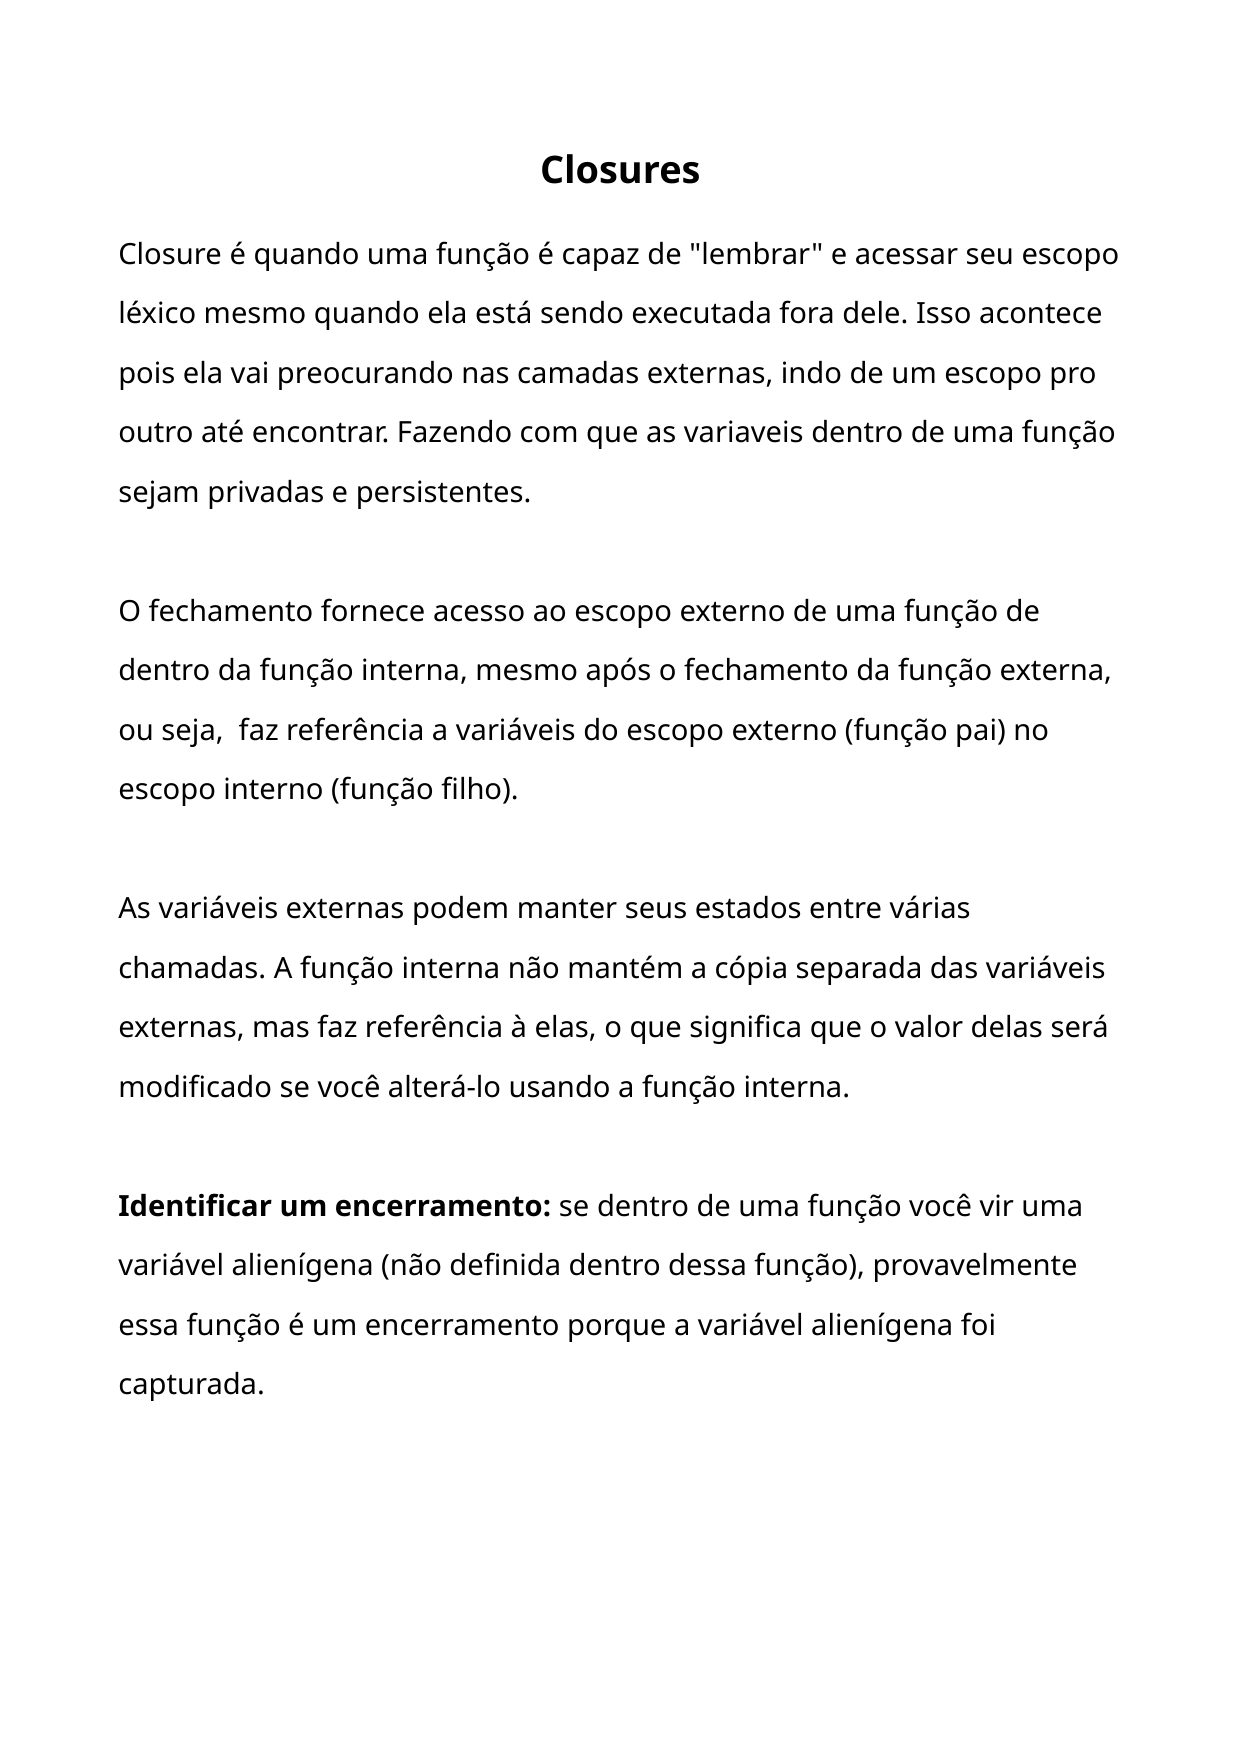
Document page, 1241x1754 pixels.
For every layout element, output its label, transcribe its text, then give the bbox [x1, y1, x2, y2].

text Identificar um encerramento: se dentro de uma função você vir uma variável alienígena (não definida dentro dessa função), provavelmente essa função é um encerramento porque a variável alienígena foi capturada. [118, 1185, 1122, 1403]
text Closure é quando uma função é capaz de "lembrar" e acessar seu escopo léxico mesmo quando ela está sendo executada fora dele. Isso acontece pois ela vai preocurando nas camadas externas, indo de um escopo pro outro até encontrar. Fazendo com que as variaveis dentro de uma função sejam privadas e persistentes. [118, 233, 1122, 511]
text As variáveis externas podem manter seus estados entre várias chamadas. A função interna não mantém a cópia separada das variáveis externas, mas faz referência à elas, o que significa que o valor delas será modificado se você alterá-lo usando a função interna. [118, 887, 1122, 1106]
subtitle Closures [118, 143, 1122, 195]
text O fechamento fornece acesso ao escopo externo de uma função de dentro da função interna, mesmo após o fechamento da função externa, ou seja, faz referência a variáveis do escopo externo (função pai) no escopo interno (função filho). [118, 590, 1122, 808]
